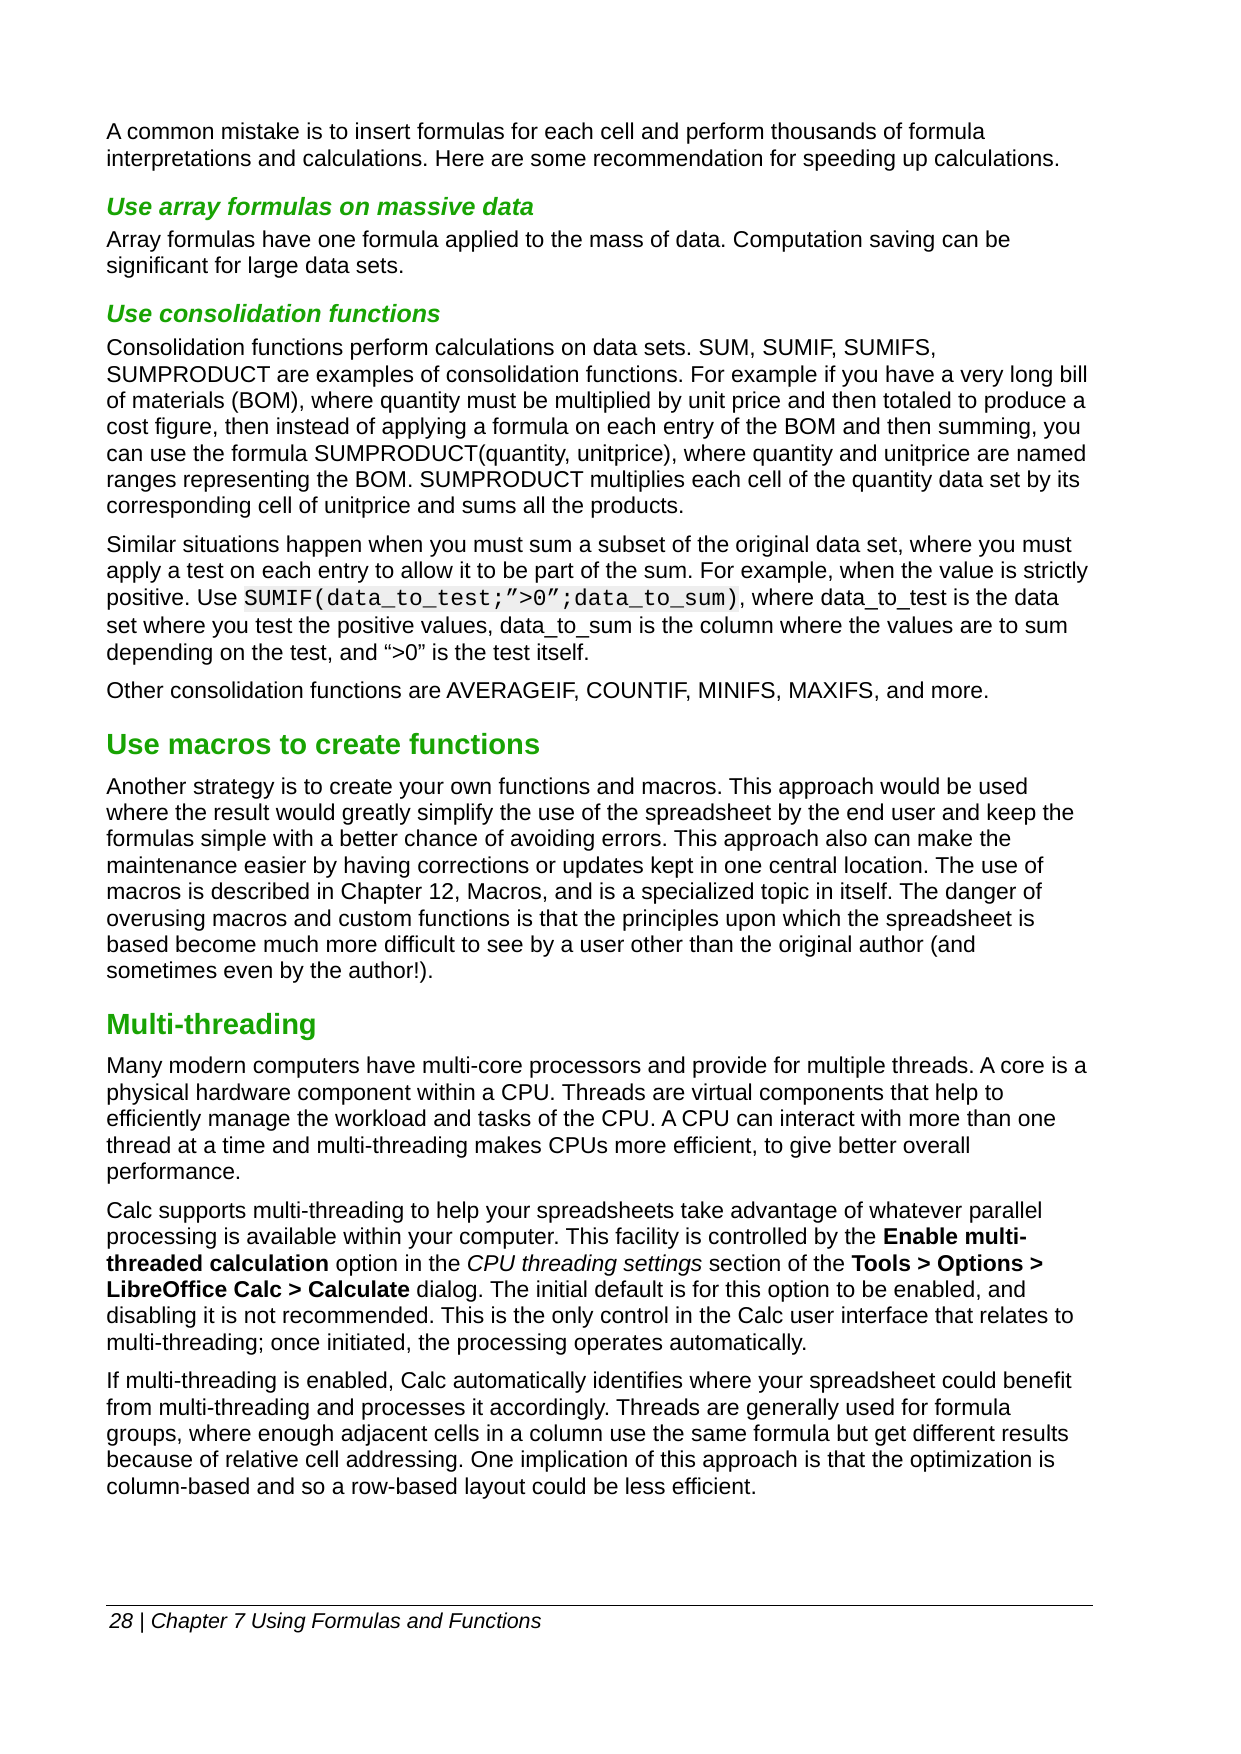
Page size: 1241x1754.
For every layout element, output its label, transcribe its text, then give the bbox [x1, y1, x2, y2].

text Array formulas have one formula applied to the mass of data. Computation saving can be significant for large data sets. [106, 226, 1093, 279]
subtitle Use array formulas on massive data [106, 191, 1093, 220]
text Consolidation functions perform calculations on data sets. SUM, SUMIF, SUMIFS, SUMPRODUCT are examples of consolidation functions. For example if you have a very long bill of materials (BOM), where quantity must be multiplied by unit price and then totaled to produce a cost figure, then instead of applying a formula on each entry of the BOM and then summing, you can use the formula SUMPRODUCT(quantity, unitprice), where quantity and unitprice are named ranges representing the BOM. SUMPRODUCT multiplies each cell of the quantity data set by its corresponding cell of unitprice and sums all the products. [106, 334, 1093, 519]
text Another strategy is to create your own functions and macros. This approach would be used where the result would greatly simplify the use of the spreadsheet by the end user and keep the formulas simple with a better chance of avoiding errors. This approach also can make the maintenance easier by having corrections or updates kept in one central location. The use of macros is described in Chapter 12, Macros, and is a specialized topic in itself. The danger of overusing macros and custom functions is that the principles upon which the spreadsheet is based become much more difficult to see by a user other than the original author (and sometimes even by the author!). [106, 773, 1093, 983]
text Many modern computers have multi-core processors and provide for multiple threads. A core is a physical hardware component within a CPU. Threads are virtual components that help to efficiently manage the workload and tasks of the CPU. A CPU can interact with more than one thread at a time and multi-threading makes CPUs more efficient, to give better overall performance. [106, 1052, 1093, 1184]
text A common mistake is to insert formulas for each cell and perform thousands of formula interpretations and calculations. Here are some recommendation for speeding up calculations. [106, 118, 1093, 171]
subtitle Use consolidation functions [106, 299, 1093, 328]
text Calc supports multi-threading to help your spreadsheets take advantage of whatever parallel processing is available within your computer. This facility is controlled by the Enable multi-threaded calculation option in the CPU threading settings section of the Tools > Options > LibreOffice Calc > Calculate dialog. The initial default is for this option to be enabled, and disabling it is not recommended. This is the only control in the Calc user interface that relates to multi-threading; once initiated, the processing operates automatically. [106, 1197, 1093, 1355]
subtitle Multi-threading [106, 1007, 1093, 1041]
text Other consolidation functions are AVERAGEIF, COUNTIF, MINIFS, MAXIFS, and more. [106, 677, 1093, 704]
subtitle Use macros to create functions [106, 727, 1093, 761]
text Similar situations happen when you must sum a subset of the original data set, where you must apply a test on each entry to allow it to be part of the sum. For example, when the value is strictly positive. Use SUMIF(data_to_test;”>0”;data_to_sum), where data_to_test is the data set where you test the positive values, data_to_sum is the column where the values are to sum depending on the test, and “>0” is the test itself. [106, 531, 1093, 665]
text If multi-threading is enabled, Calc automatically identifies where your spreadsheet could benefit from multi-threading and processes it accordingly. Threads are generally used for formula groups, where enough adjacent cells in a column use the same formula but get different results because of relative cell addressing. One implication of this approach is that the optimization is column-based and so a row-based layout could be less efficient. [106, 1367, 1093, 1499]
